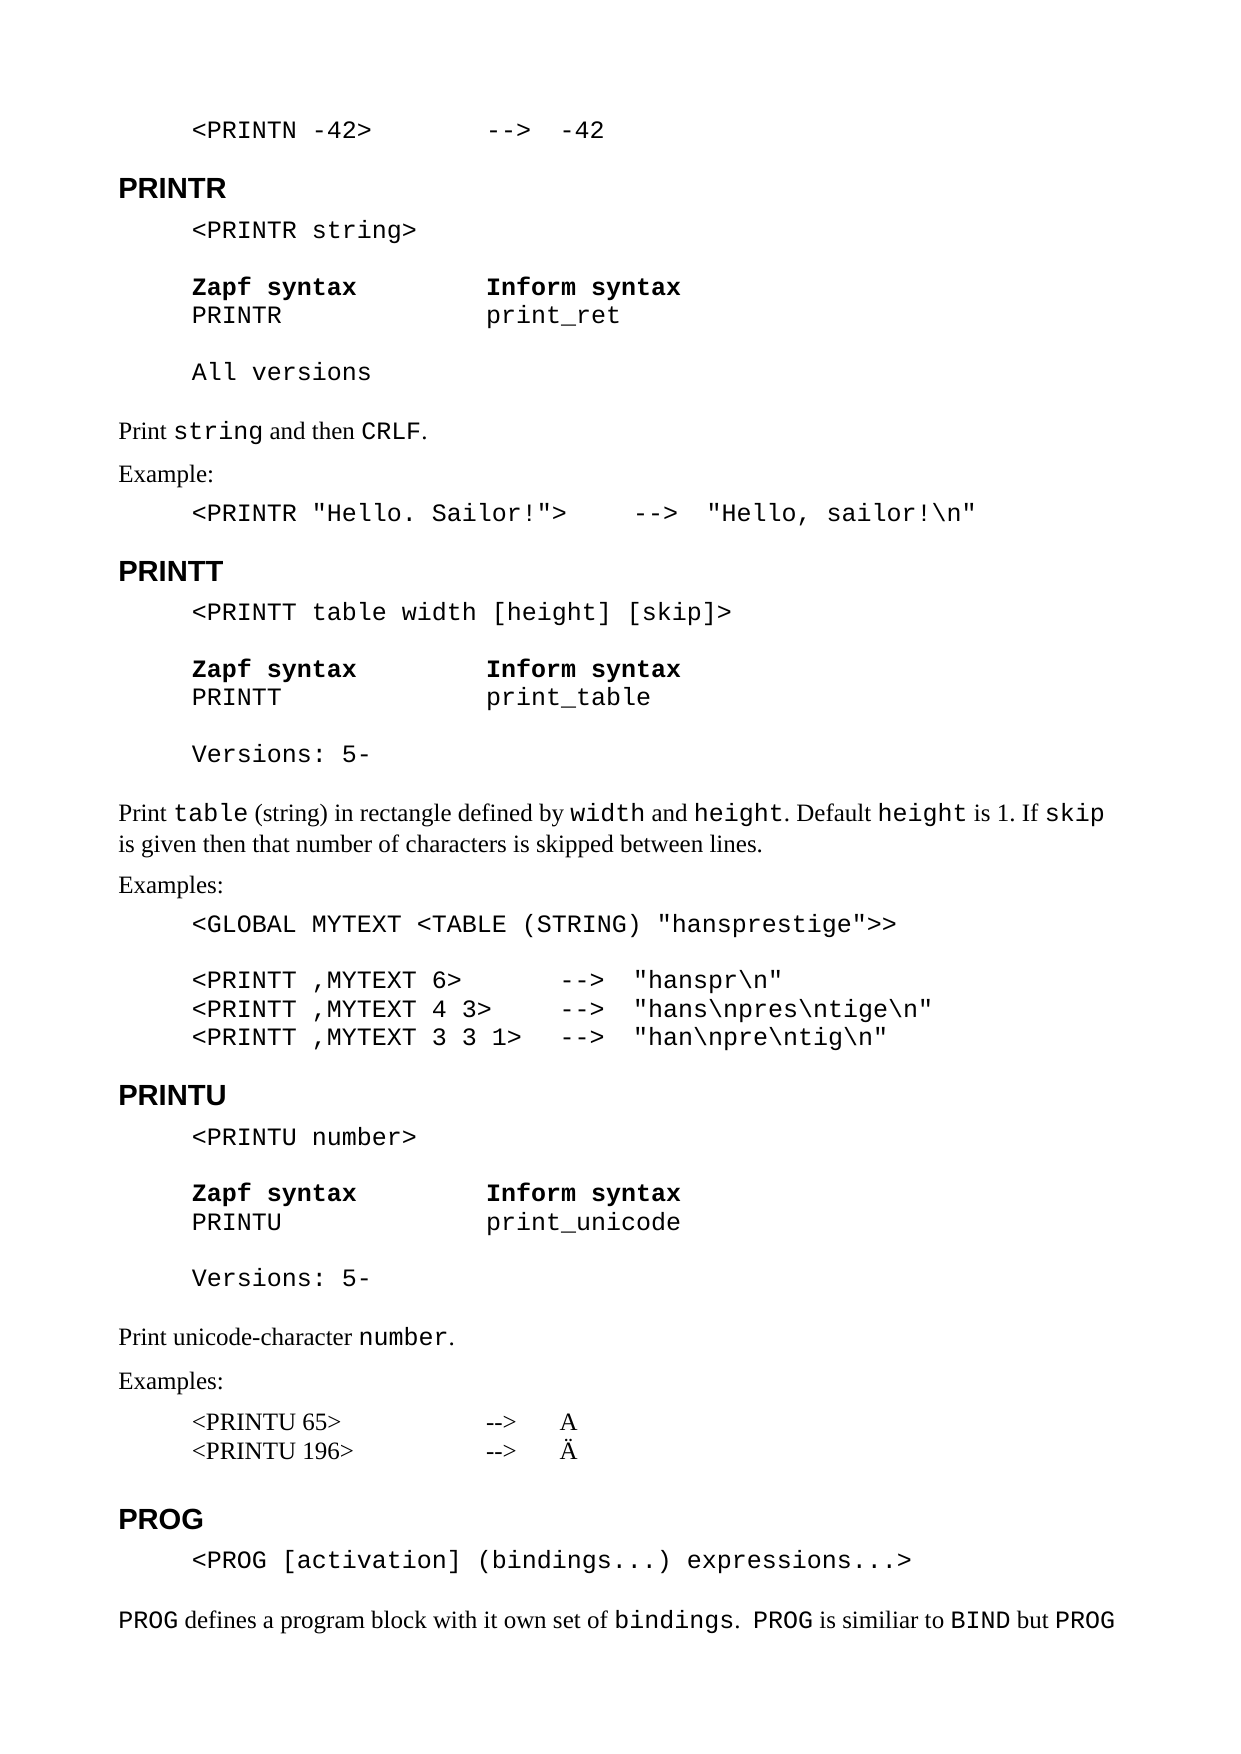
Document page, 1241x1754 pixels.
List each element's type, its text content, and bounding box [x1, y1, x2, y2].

subtitle PROG [118, 1502, 1122, 1536]
text Examples: [118, 1366, 1122, 1394]
text Zapf syntax Inform syntax [192, 1181, 1122, 1209]
text <PRINTN -42> --> -42 [118, 118, 1122, 146]
text Examples: [118, 870, 1122, 899]
text <PROG [activation] (bindings...) expressions...> [192, 1548, 1122, 1576]
subtitle PRINTU [118, 1078, 1122, 1112]
text <PRINTR string> [192, 217, 1122, 246]
text Versions: 5- [192, 741, 1122, 770]
text Print string and then CRLF. [118, 416, 1122, 447]
text Versions: 5- [192, 1266, 1122, 1294]
text <PRINTR "Hello. Sailor!"> --> "Hello, sailor!\n" [118, 500, 1122, 529]
text Zapf syntax Inform syntax [192, 274, 1122, 302]
text Example: [118, 459, 1122, 488]
subtitle PRINTT [118, 554, 1122, 587]
text PRINTT print_table [192, 685, 1122, 713]
text Print table (string) in rectangle defined by width and height. Default height is 1. If skip is given then that number of characters is skipped between lines. [118, 798, 1122, 858]
text <PRINTT table width [height] [skip]> [192, 600, 1122, 628]
text <GLOBAL MYTEXT <TABLE (STRING) "hansprestige">> <PRINTT ,MYTEXT 6> --> "hanspr\n" <PRINTT ,MYTEXT 4 3> --> "hans\npres\ntige\n" <PRINTT ,MYTEXT 3 3 1> --> "han\npre\ntig\n" [118, 911, 1122, 1053]
text <PRINTU number> [192, 1124, 1122, 1152]
text Print unicode-character number. [118, 1322, 1122, 1353]
text PRINTU print_unicode [192, 1209, 1122, 1237]
text PROG defines a program block with it own set of bindings. PROG is similiar to BIND but PROG [118, 1605, 1122, 1636]
text All versions [192, 359, 1122, 387]
text PRINTR print_ret [192, 302, 1122, 331]
subtitle PRINTR [118, 171, 1122, 205]
text Zapf syntax Inform syntax [192, 656, 1122, 685]
text <PRINTU 65> --> A <PRINTU 196> --> Ä [118, 1407, 1122, 1464]
